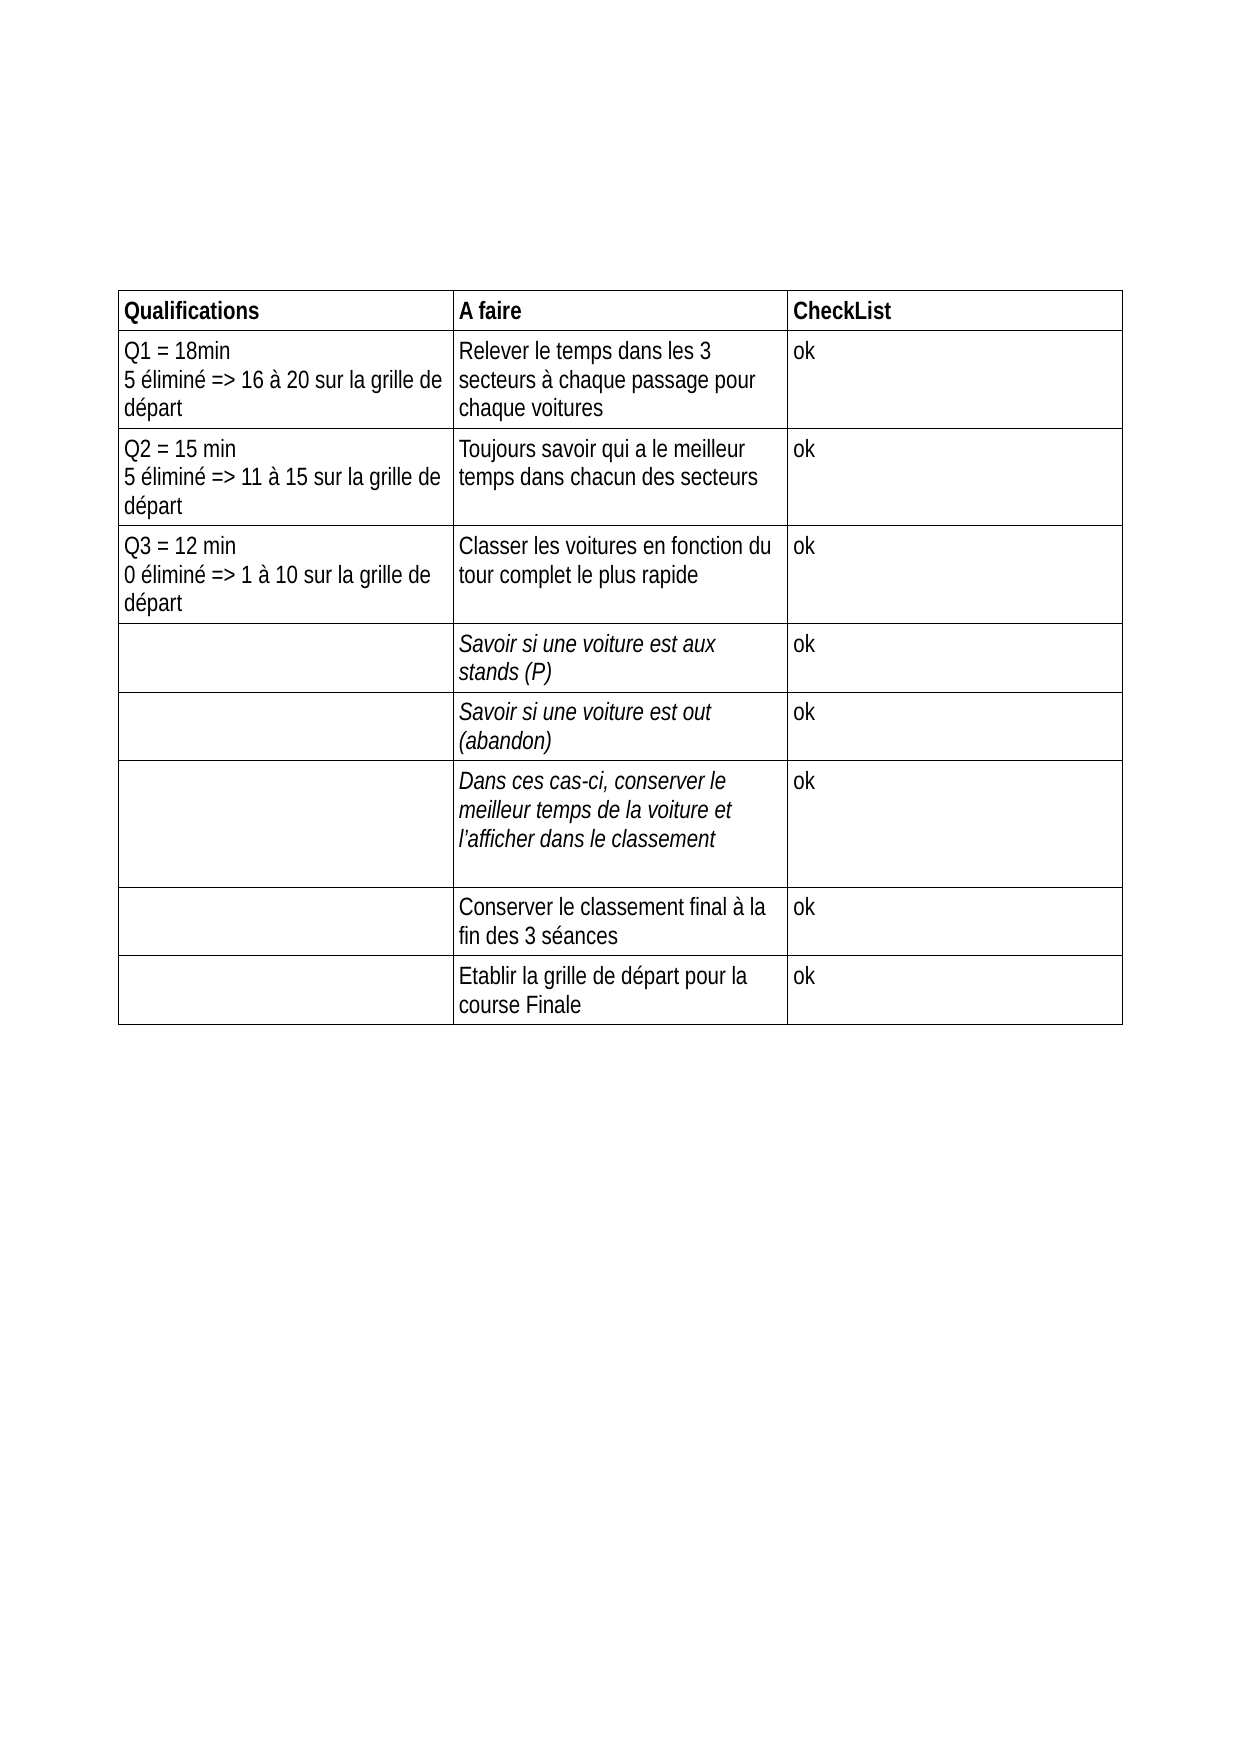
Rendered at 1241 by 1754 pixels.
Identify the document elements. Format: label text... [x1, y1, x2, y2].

table_cell Dans ces cas-ci, conserver le meilleur temps de la voiture et l’afficher dans le classement [454, 761, 787, 887]
table_cell ok [788, 526, 1122, 623]
table_cell ok [788, 624, 1122, 692]
table_cell Toujours savoir qui a le meilleur temps dans chacun des secteurs [454, 429, 787, 525]
table_cell Savoir si une voiture est out (abandon) [454, 693, 787, 760]
table_cell [119, 761, 453, 887]
table_cell ok [788, 331, 1122, 428]
table_cell Q3 = 12 min 0 éliminé => 1 à 10 sur la grille de départ [119, 526, 453, 623]
table_cell Savoir si une voiture est aux stands (P) [454, 624, 787, 692]
table_header Qualifications [119, 291, 453, 330]
table_cell ok [788, 888, 1122, 955]
table_cell Relever le temps dans les 3 secteurs à chaque passage pour chaque voitures [454, 331, 787, 428]
table_header A faire [454, 291, 787, 330]
table_cell Q1 = 18min 5 éliminé => 16 à 20 sur la grille de départ [119, 331, 453, 428]
table_cell [119, 956, 453, 1024]
table_cell ok [788, 429, 1122, 525]
table_cell Q2 = 15 min 5 éliminé => 11 à 15 sur la grille de départ [119, 429, 453, 525]
table_cell ok [788, 761, 1122, 887]
table_header CheckList [788, 291, 1122, 330]
table_cell ok [788, 693, 1122, 760]
table_cell Etablir la grille de départ pour la course Finale [454, 956, 787, 1024]
table_cell ok [788, 956, 1122, 1024]
table_cell [119, 624, 453, 692]
table_cell Classer les voitures en fonction du tour complet le plus rapide [454, 526, 787, 623]
table_cell [119, 888, 453, 955]
table_cell Conserver le classement final à la fin des 3 séances [454, 888, 787, 955]
table_cell [119, 693, 453, 760]
